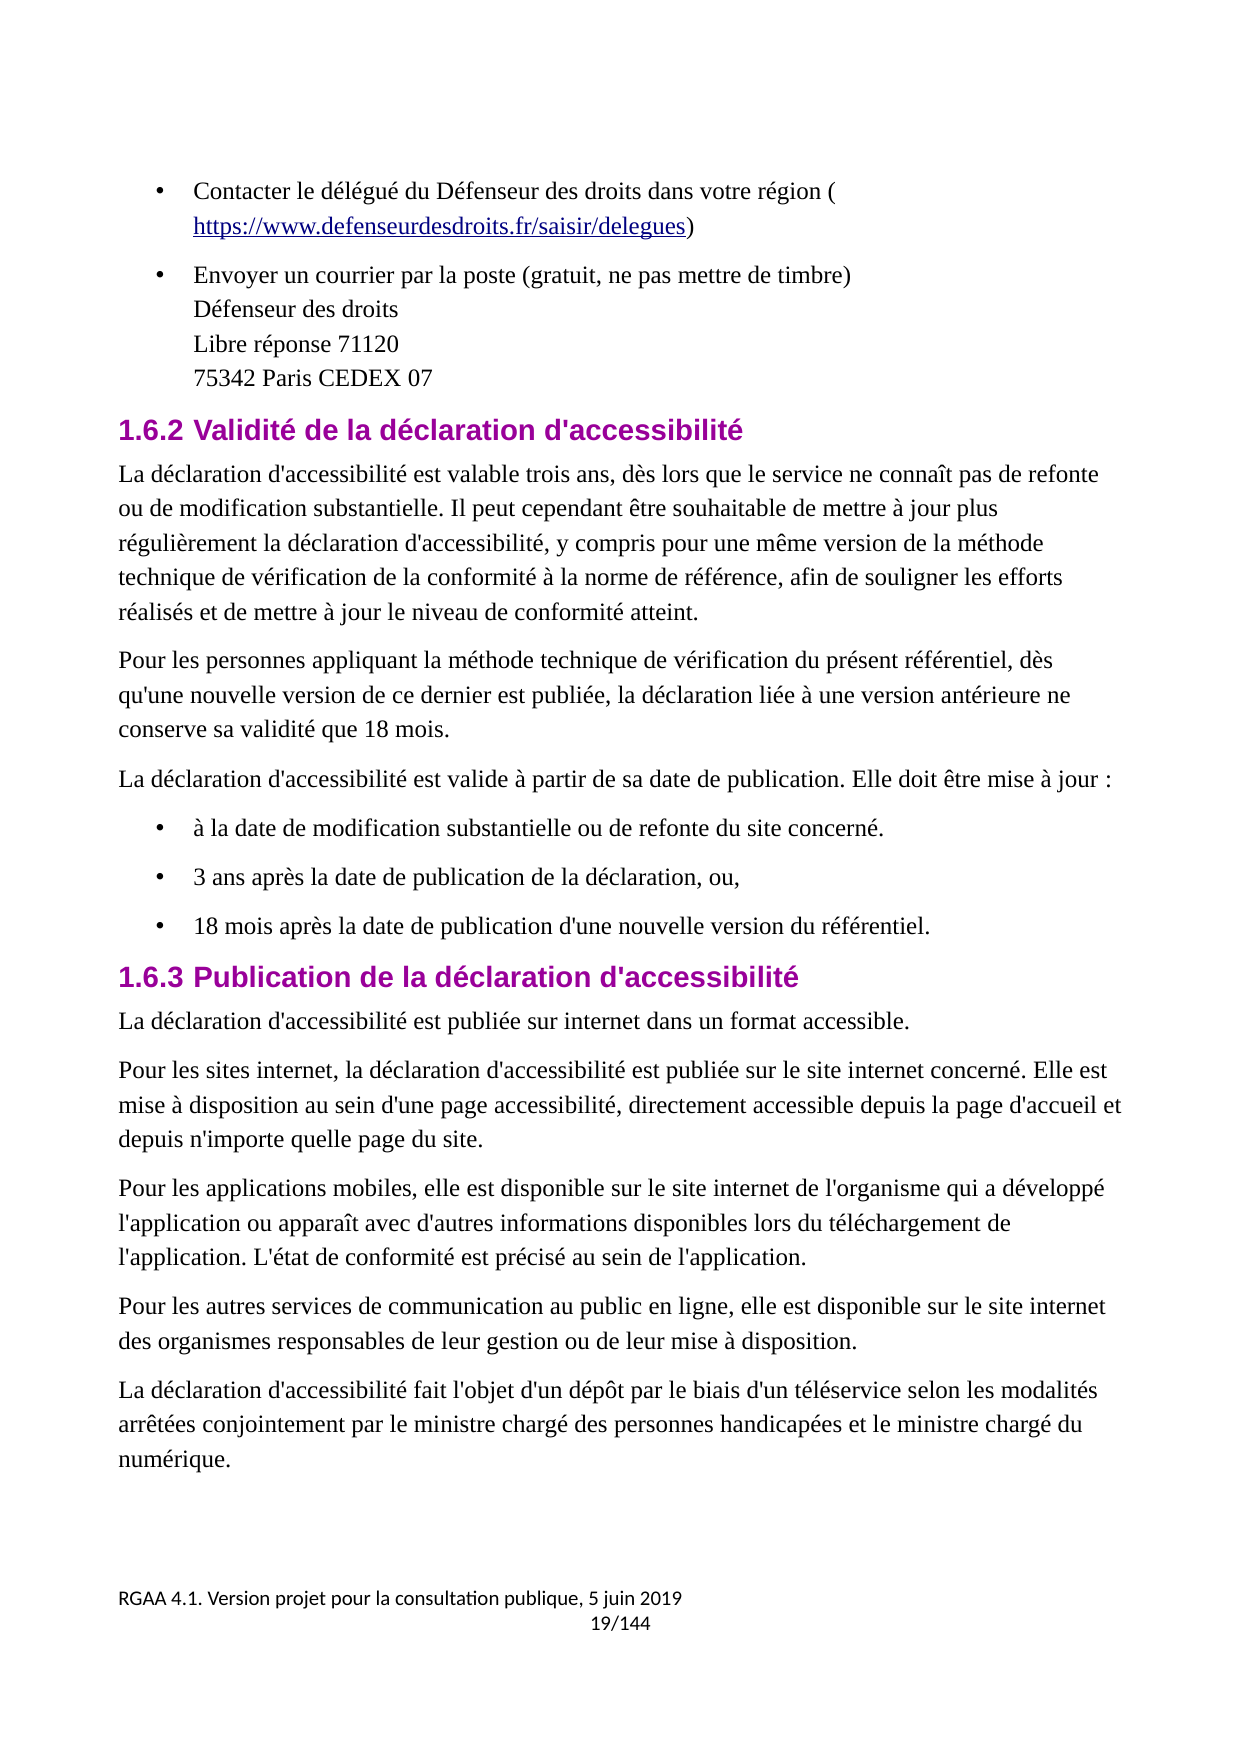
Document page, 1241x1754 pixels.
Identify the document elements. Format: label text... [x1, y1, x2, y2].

subtitle Publication de la déclaration d'accessibilité [118, 960, 1122, 994]
text La déclaration d'accessibilité est valide à partir de sa date de publication. Elle doit être mise à jour : [118, 764, 1122, 792]
list Envoyer un courrier par la poste (gratuit, ne pas mettre de timbre) Défenseur des droits Libre réponse 71120 75342 Paris CEDEX 07 [156, 260, 1122, 392]
text Pour les personnes appliquant la méthode technique de vérification du présent référentiel, dès qu'une nouvelle version de ce dernier est publiée, la déclaration liée à une version antérieure ne conserve sa validité que 18 mois. [118, 646, 1122, 743]
text La déclaration d'accessibilité est valable trois ans, dès lors que le service ne connaît pas de refonte ou de modification substantielle. Il peut cependant être souhaitable de mettre à jour plus régulièrement la déclaration d'accessibilité, y compris pour une même version de la méthode technique de vérification de la conformité à la norme de référence, afin de souligner les efforts réalisés et de mettre à jour le niveau de conformité atteint. [118, 459, 1122, 625]
list Contacter le délégué du Défenseur des droits dans votre région ( https://www.defenseurdesdroits.fr/saisir/delegues) [156, 176, 1122, 239]
list 3 ans après la date de publication de la déclaration, ou, [156, 862, 1122, 891]
text La déclaration d'accessibilité est publiée sur internet dans un format accessible. [118, 1006, 1122, 1035]
text Pour les autres services de communication au public en ligne, elle est disponible sur le site internet des organismes responsables de leur gestion ou de leur mise à disposition. [118, 1291, 1122, 1354]
text Pour les applications mobiles, elle est disponible sur le site internet de l'organisme qui a développé l'application ou apparaît avec d'autres informations disponibles lors du téléchargement de l'application. L'état de conformité est précisé au sein de l'application. [118, 1173, 1122, 1271]
list à la date de modification substantielle ou de refonte du site concerné. [156, 813, 1122, 841]
text La déclaration d'accessibilité fait l'objet d'un dépôt par le biais d'un téléservice selon les modalités arrêtées conjointement par le ministre chargé des personnes handicapées et le ministre chargé du numérique. [118, 1375, 1122, 1472]
list 18 mois après la date de publication d'une nouvelle version du référentiel. [156, 911, 1122, 939]
subtitle Validité de la déclaration d'accessibilité [118, 412, 1122, 446]
text Pour les sites internet, la déclaration d'accessibilité est publiée sur le site internet concerné. Elle est mise à disposition au sein d'une page accessibilité, directement accessible depuis la page d'accueil et depuis n'importe quelle page du site. [118, 1055, 1122, 1153]
